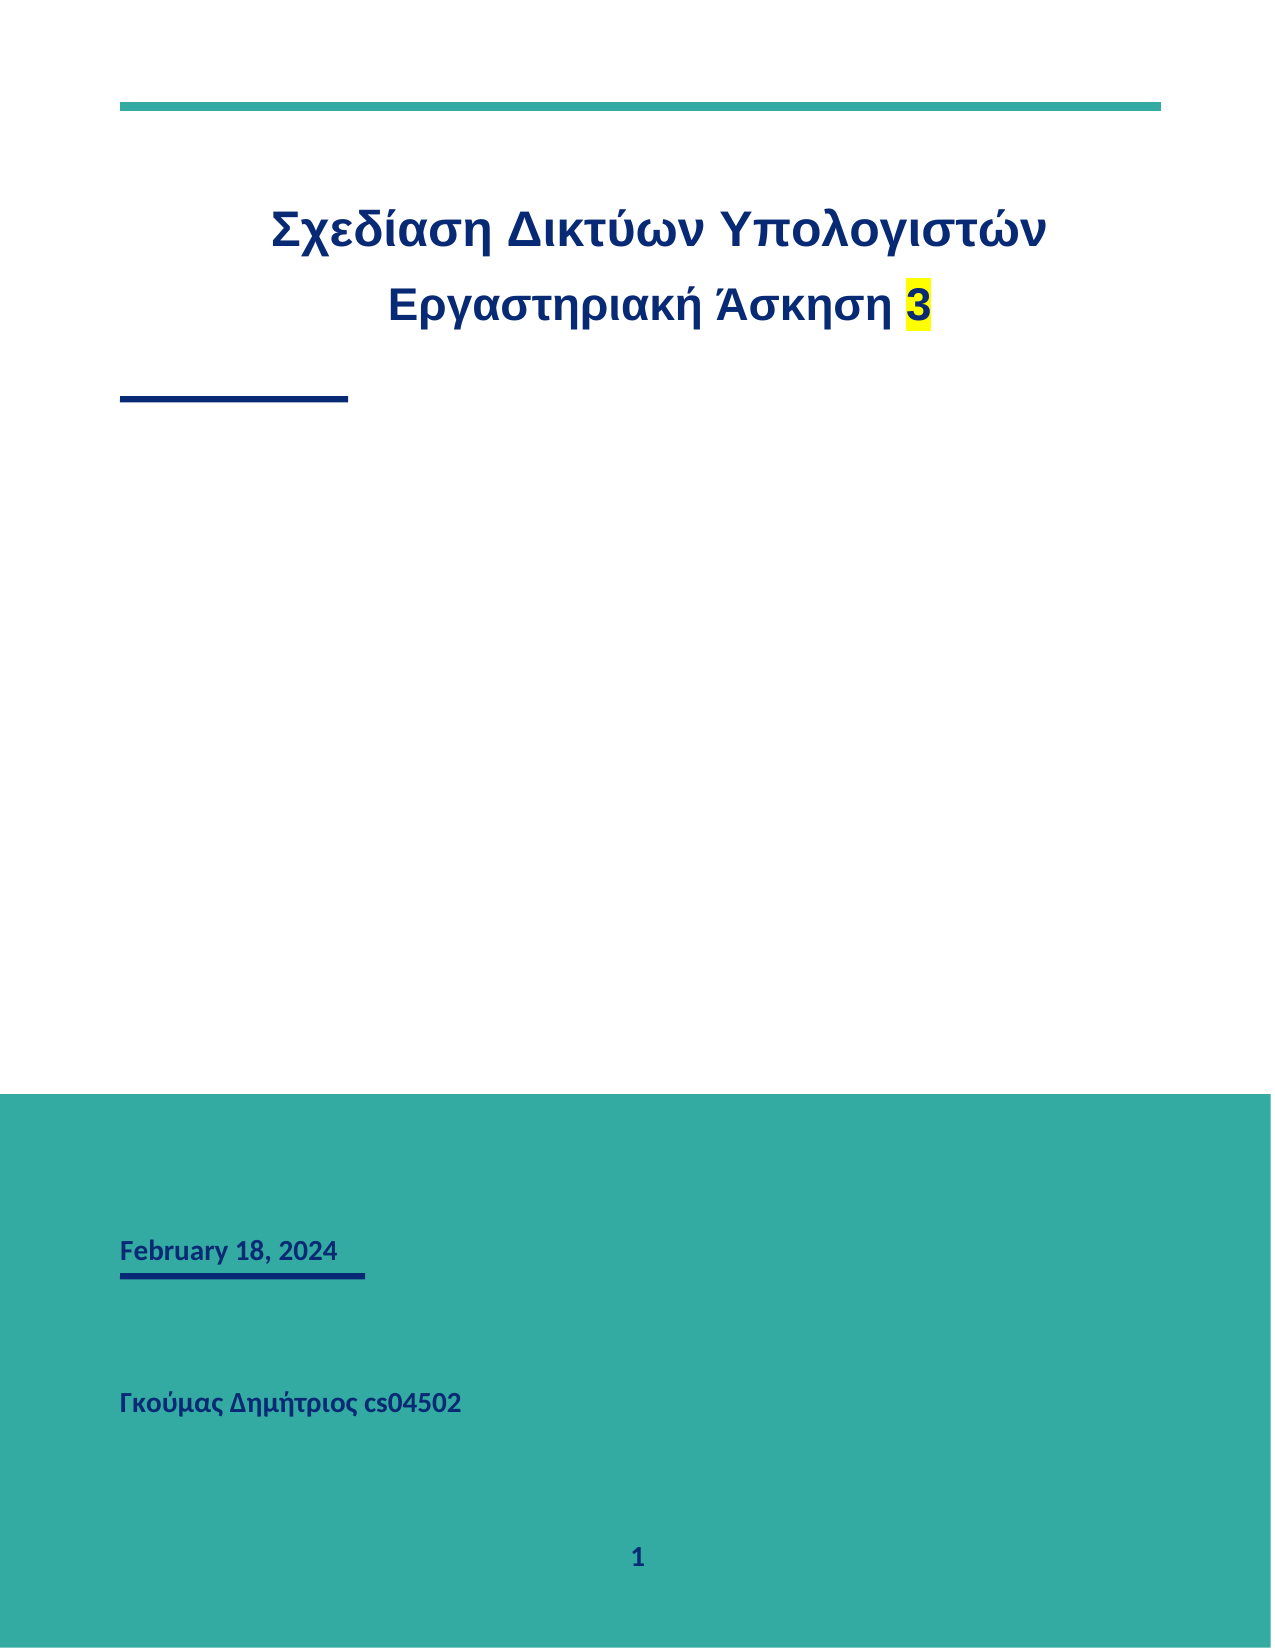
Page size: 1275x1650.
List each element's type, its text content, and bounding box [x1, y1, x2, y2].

table_header [120, 192, 1155, 437]
table_cell [120, 437, 1155, 1232]
table_cell February 18, 2024 Γκούμας Δημήτριος cs04502 [120, 1232, 1155, 1458]
